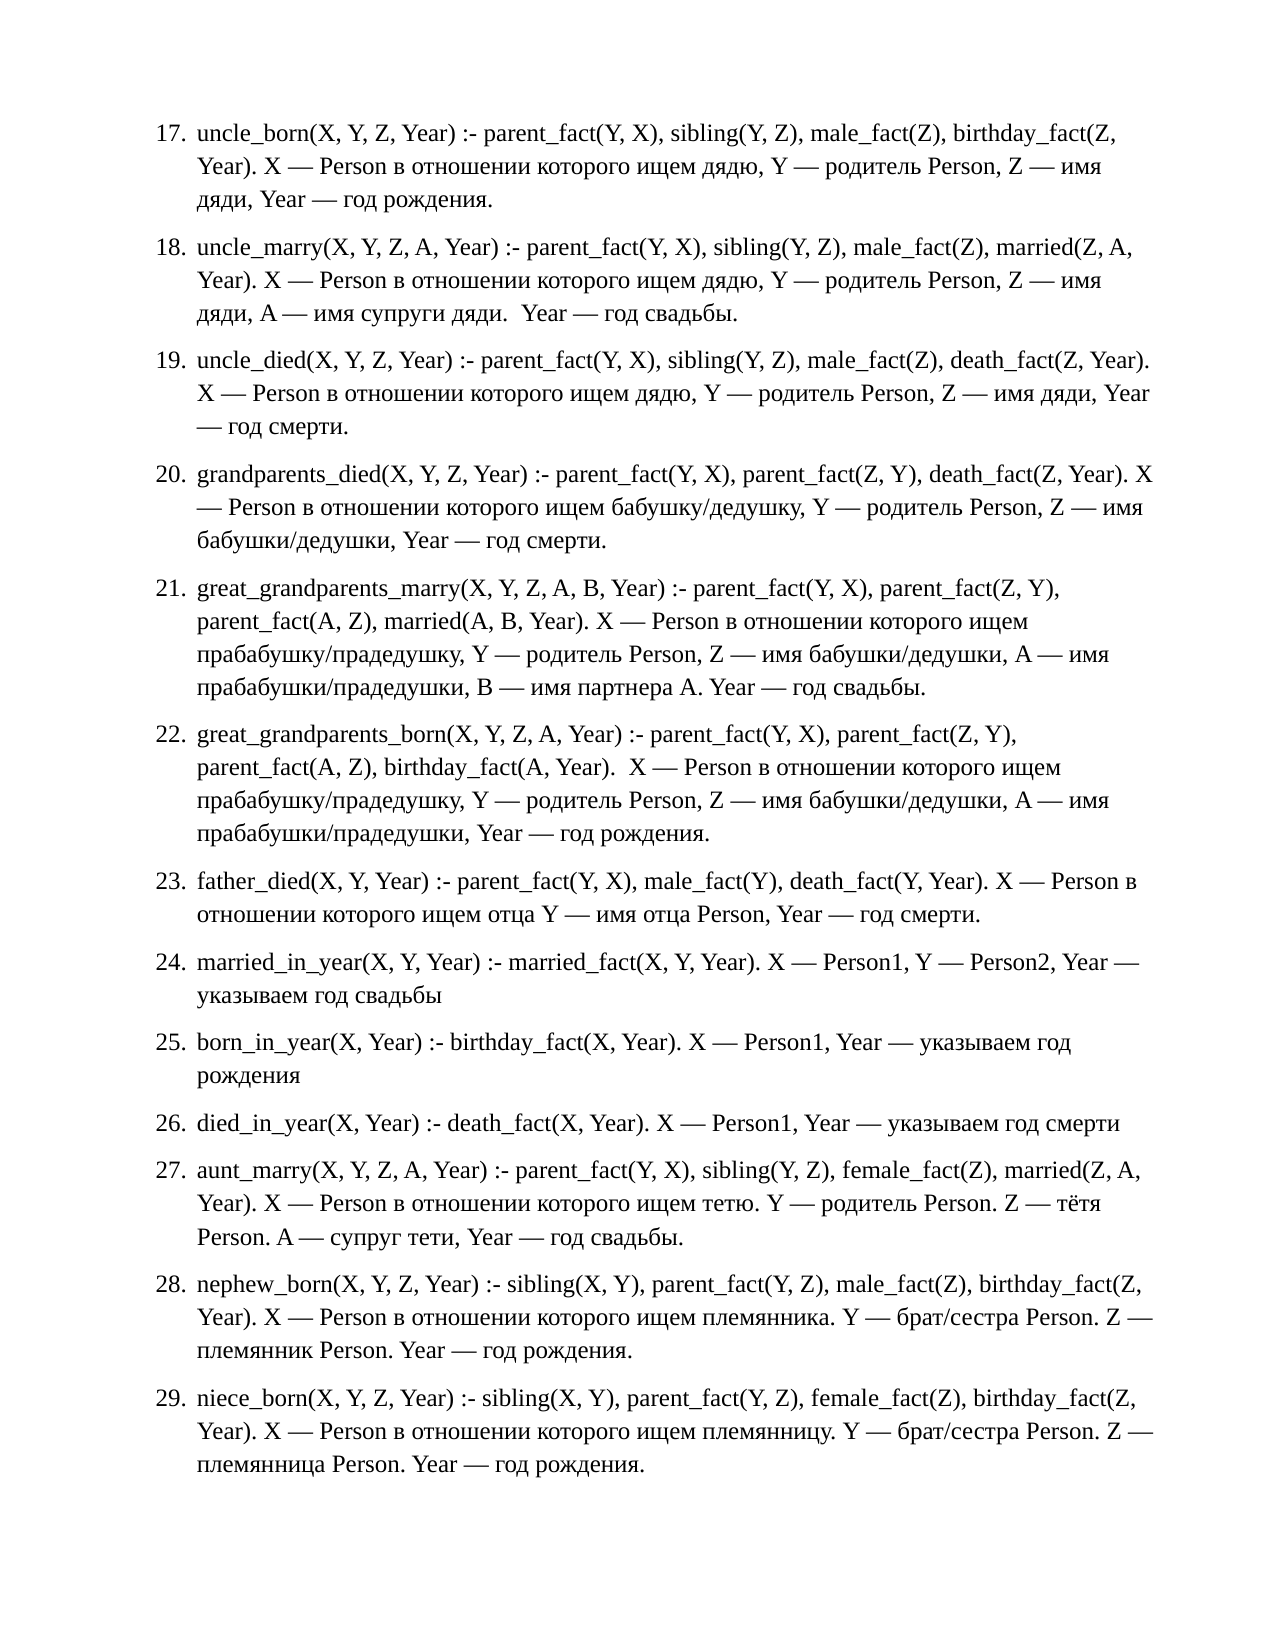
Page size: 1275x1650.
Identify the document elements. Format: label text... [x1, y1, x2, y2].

list uncle_born(X, Y, Z, Year) :- parent_fact(Y, X), sibling(Y, Z), male_fact(Z), birthday_fact(Z, Year). X — Person в отношении которого ищем дядю, Y — родитель Person, Z — имя дяди, Year — год рождения. [155, 118, 1157, 213]
list married_in_year(X, Y, Year) :- married_fact(X, Y, Year). X — Person1, Y — Person2, Year — указываем год свадьбы [155, 947, 1157, 1008]
list great_grandparents_born(X, Y, Z, A, Year) :- parent_fact(Y, X), parent_fact(Z, Y), parent_fact(A, Z), birthday_fact(A, Year). X — Person в отношении которого ищем прабабушку/прадедушку, Y — родитель Person, Z — имя бабушки/дедушки, A — имя прабабушки/прадедушки, Year — год рождения. [155, 719, 1157, 847]
list aunt_marry(X, Y, Z, A, Year) :- parent_fact(Y, X), sibling(Y, Z), female_fact(Z), married(Z, A, Year). X — Person в отношении которого ищем тетю. Y — родитель Person. Z — тётя Person. A — супруг тети, Year — год свадьбы. [155, 1156, 1157, 1250]
list grandparents_died(X, Y, Z, Year) :- parent_fact(Y, X), parent_fact(Z, Y), death_fact(Z, Year). X — Person в отношении которого ищем бабушку/дедушку, Y — родитель Person, Z — имя бабушки/дедушки, Year — год смерти. [155, 459, 1157, 554]
list niece_born(X, Y, Z, Year) :- sibling(X, Y), parent_fact(Y, Z), female_fact(Z), birthday_fact(Z, Year). X — Person в отношении которого ищем племянницу. Y — брат/сестра Person. Z — племянница Person. Year — год рождения. [155, 1383, 1157, 1478]
list born_in_year(X, Year) :- birthday_fact(X, Year). X — Person1, Year — указываем год рождения [155, 1027, 1157, 1089]
list uncle_marry(X, Y, Z, A, Year) :- parent_fact(Y, X), sibling(Y, Z), male_fact(Z), married(Z, A, Year). X — Person в отношении которого ищем дядю, Y — родитель Person, Z — имя дяди, A — имя супруги дяди. Year — год свадьбы. [155, 232, 1157, 327]
list uncle_died(X, Y, Z, Year) :- parent_fact(Y, X), sibling(Y, Z), male_fact(Z), death_fact(Z, Year). X — Person в отношении которого ищем дядю, Y — родитель Person, Z — имя дяди, Year — год смерти. [155, 345, 1157, 440]
list great_grandparents_marry(X, Y, Z, A, B, Year) :- parent_fact(Y, X), parent_fact(Z, Y), parent_fact(A, Z), married(A, B, Year). X — Person в отношении которого ищем прабабушку/прадедушку, Y — родитель Person, Z — имя бабушки/дедушки, A — имя прабабушки/прадедушки, B — имя партнера A. Year — год свадьбы. [155, 573, 1157, 701]
list father_died(X, Y, Year) :- parent_fact(Y, X), male_fact(Y), death_fact(Y, Year). X — Person в отношении которого ищем отца Y — имя отца Person, Year — год смерти. [155, 866, 1157, 928]
list died_in_year(X, Year) :- death_fact(X, Year). X — Person1, Year — указываем год смерти [155, 1108, 1157, 1137]
list nephew_born(X, Y, Z, Year) :- sibling(X, Y), parent_fact(Y, Z), male_fact(Z), birthday_fact(Z, Year). X — Person в отношении которого ищем племянника. Y — брат/сестра Person. Z — племянник Person. Year — год рождения. [155, 1269, 1157, 1364]
